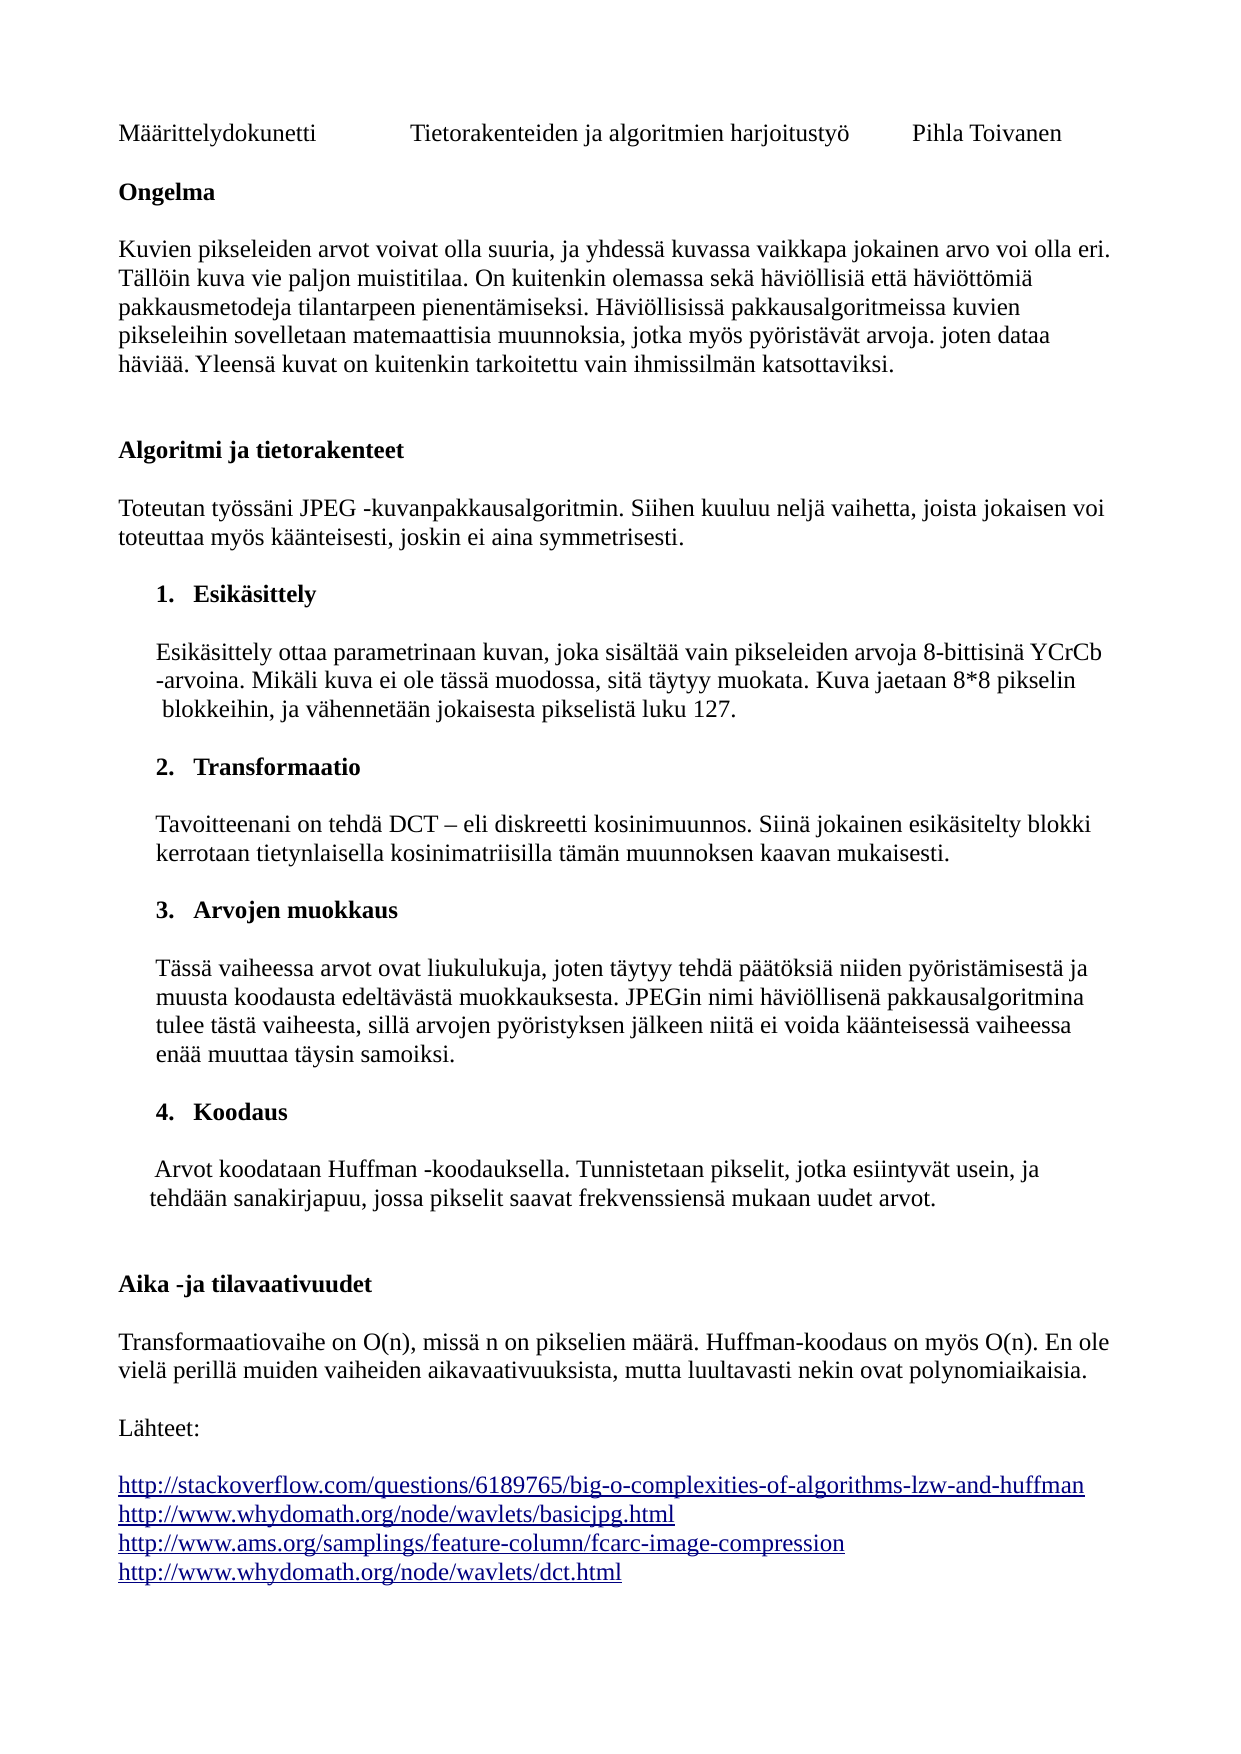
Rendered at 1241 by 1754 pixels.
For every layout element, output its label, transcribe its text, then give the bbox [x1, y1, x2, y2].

text Tässä vaiheessa arvot ovat liukulukuja, joten täytyy tehdä päätöksiä niiden pyöristämisestä ja [118, 953, 1122, 982]
text Toteutan työssäni JPEG -kuvanpakkausalgoritmin. Siihen kuuluu neljä vaihetta, joista jokaisen voi toteuttaa myös käänteisesti, joskin ei aina symmetrisesti. [118, 493, 1122, 550]
text http://www.whydomath.org/node/wavlets/basicjpg.html [118, 1499, 1122, 1528]
list Arvojen muokkaus [156, 895, 1122, 924]
text Esikäsittely ottaa parametrinaan kuvan, joka sisältää vain pikseleiden arvoja 8-bittisinä YCrCb [118, 637, 1122, 665]
text Kuvien pikseleiden arvot voivat olla suuria, ja yhdessä kuvassa vaikkapa jokainen arvo voi olla eri. Tällöin kuva vie paljon muistitilaa. On kuitenkin olemassa sekä häviöllisiä että häviöttömiä pakkausmetodeja tilantarpeen pienentämiseksi. Häviöllisissä pakkausalgoritmeissa kuvien pikseleihin sovelletaan matemaattisia muunnoksia, jotka myös pyöristävät arvoja. joten dataa häviää. Yleensä kuvat on kuitenkin tarkoitettu vain ihmissilmän katsottaviksi. [118, 234, 1122, 378]
text enää muuttaa täysin samoiksi. [118, 1039, 1122, 1068]
text tulee tästä vaiheesta, sillä arvojen pyöristyksen jälkeen niitä ei voida käänteisessä vaiheessa [118, 1010, 1122, 1039]
list Esikäsittely [156, 579, 1122, 608]
list Koodaus [156, 1097, 1122, 1125]
text blokkeihin, ja vähennetään jokaisesta pikselistä luku 127. [118, 694, 1122, 723]
text Algoritmi ja tietorakenteet [118, 435, 1122, 464]
text -arvoina. Mikäli kuva ei ole tässä muodossa, sitä täytyy muokata. Kuva jaetaan 8*8 pikselin [118, 665, 1122, 694]
text Määrittelydokunetti Tietorakenteiden ja algoritmien harjoitustyö Pihla Toivanen [118, 118, 1122, 147]
text http://www.whydomath.org/node/wavlets/dct.html [118, 1557, 1122, 1585]
list Transformaatio [156, 752, 1122, 780]
text Ongelma [118, 177, 1122, 205]
text http://stackoverflow.com/questions/6189765/big-o-complexities-of-algorithms-lzw-and-huffman [118, 1470, 1122, 1499]
text http://www.ams.org/samplings/feature-column/fcarc-image-compression [118, 1528, 1122, 1557]
text Aika -ja tilavaativuudet [118, 1269, 1122, 1298]
text kerrotaan tietynlaisella kosinimatriisilla tämän muunnoksen kaavan mukaisesti. [118, 838, 1122, 867]
text Tavoitteenani on tehdä DCT – eli diskreetti kosinimuunnos. Siinä jokainen esikäsitelty blokki [118, 809, 1122, 838]
text Lähteet: [118, 1413, 1122, 1442]
text muusta koodausta edeltävästä muokkauksesta. JPEGin nimi häviöllisenä pakkausalgoritmina [118, 982, 1122, 1010]
text Transformaatiovaihe on O(n), missä n on pikselien määrä. Huffman-koodaus on myös O(n). En ole vielä perillä muiden vaiheiden aikavaativuuksista, mutta luultavasti nekin ovat polynomiaikaisia. [118, 1327, 1122, 1384]
text tehdään sanakirjapuu, jossa pikselit saavat frekvenssiensä mukaan uudet arvot. [118, 1183, 1122, 1212]
text Arvot koodataan Huffman -koodauksella. Tunnistetaan pikselit, jotka esiintyvät usein, ja [118, 1154, 1122, 1183]
